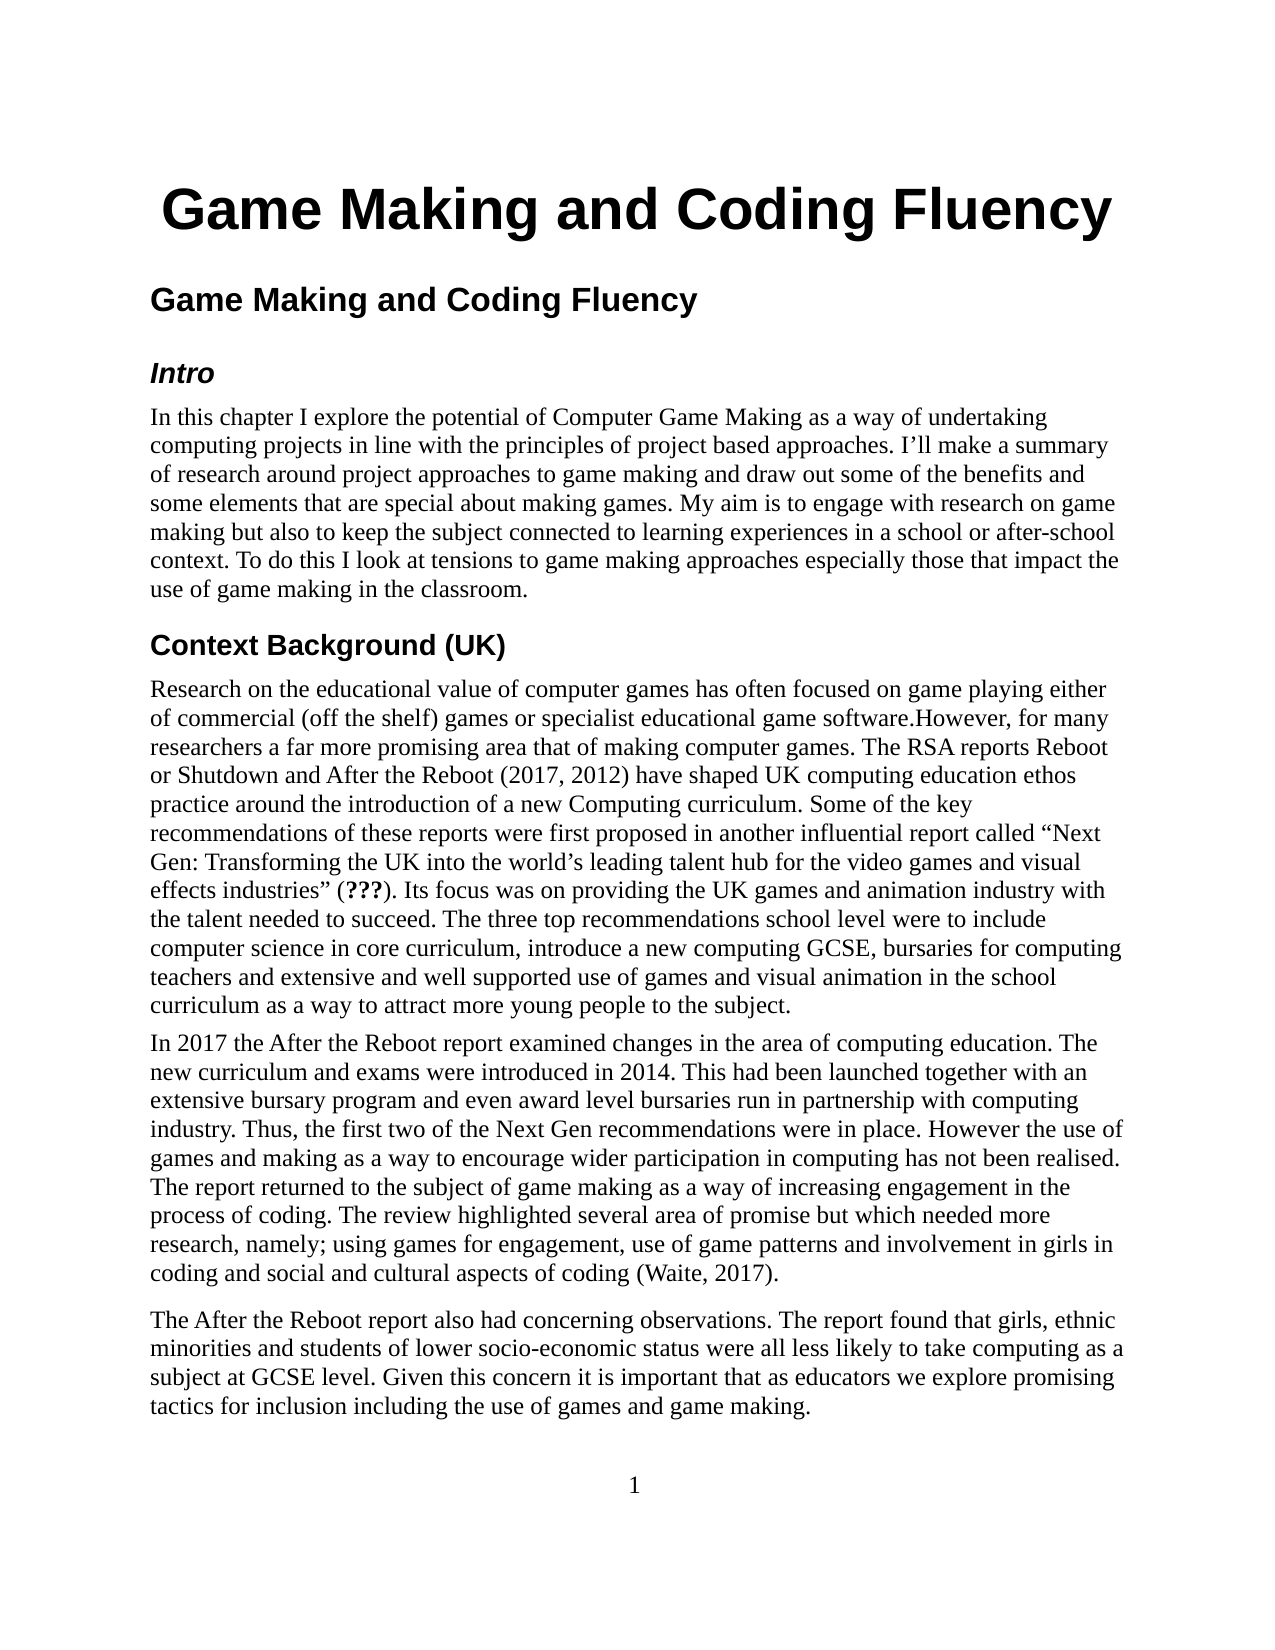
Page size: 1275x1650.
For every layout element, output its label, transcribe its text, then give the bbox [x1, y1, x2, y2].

subtitle Game Making and Coding Fluency [150, 279, 1125, 318]
text In 2017 the After the Reboot report examined changes in the area of computing education. The new curriculum and exams were introduced in 2014. This had been launched together with an extensive bursary program and even award level bursaries run in partnership with computing industry. Thus, the first two of the Next Gen recommendations were in place. However the use of games and making as a way to encourage wider participation in computing has not been realised. The report returned to the subject of game making as a way of increasing engagement in the process of coding. The review highlighted several area of promise but which needed more research, namely; using games for engagement, use of game patterns and involvement in girls in coding and social and cultural aspects of coding (Waite, 2017). [150, 1028, 1125, 1287]
text The After the Reboot report also had concerning observations. The report found that girls, ethnic minorities and students of lower socio-economic status were all less likely to take computing as a subject at GCSE level. Given this concern it is important that as educators we explore promising tactics for inclusion including the use of games and game making. [150, 1305, 1125, 1420]
text In this chapter I explore the potential of Computer Game Making as a way of undertaking computing projects in line with the principles of project based approaches. I’ll make a summary of research around project approaches to game making and draw out some of the benefits and some elements that are special about making games. My aim is to engage with research on game making but also to keep the subject connected to learning experiences in a school or after-school context. To do this I look at tensions to game making approaches especially those that impact the use of game making in the classroom. [150, 402, 1125, 603]
title Game Making and Coding Fluency [150, 175, 1125, 242]
text Research on the educational value of computer games has often focused on game playing either of commercial (off the shelf) games or specialist educational game software.However, for many researchers a far more promising area that of making computer games. The RSA reports Reboot or Shutdown and After the Reboot (2017, 2012) have shaped UK computing education ethos practice around the introduction of a new Computing curriculum. Some of the key recommendations of these reports were first proposed in another influential report called “Next Gen: Transforming the UK into the world’s leading talent hub for the video games and visual effects industries” (???). Its focus was on providing the UK games and animation industry with the talent needed to succeed. The three top recommendations school level were to include computer science in core curriculum, introduce a new computing GCSE, bursaries for computing teachers and extensive and well supported use of games and visual animation in the school curriculum as a way to attract more young people to the subject. [150, 674, 1125, 1019]
subtitle Context Background (UK) [150, 628, 1125, 662]
subtitle Intro [150, 356, 1125, 389]
